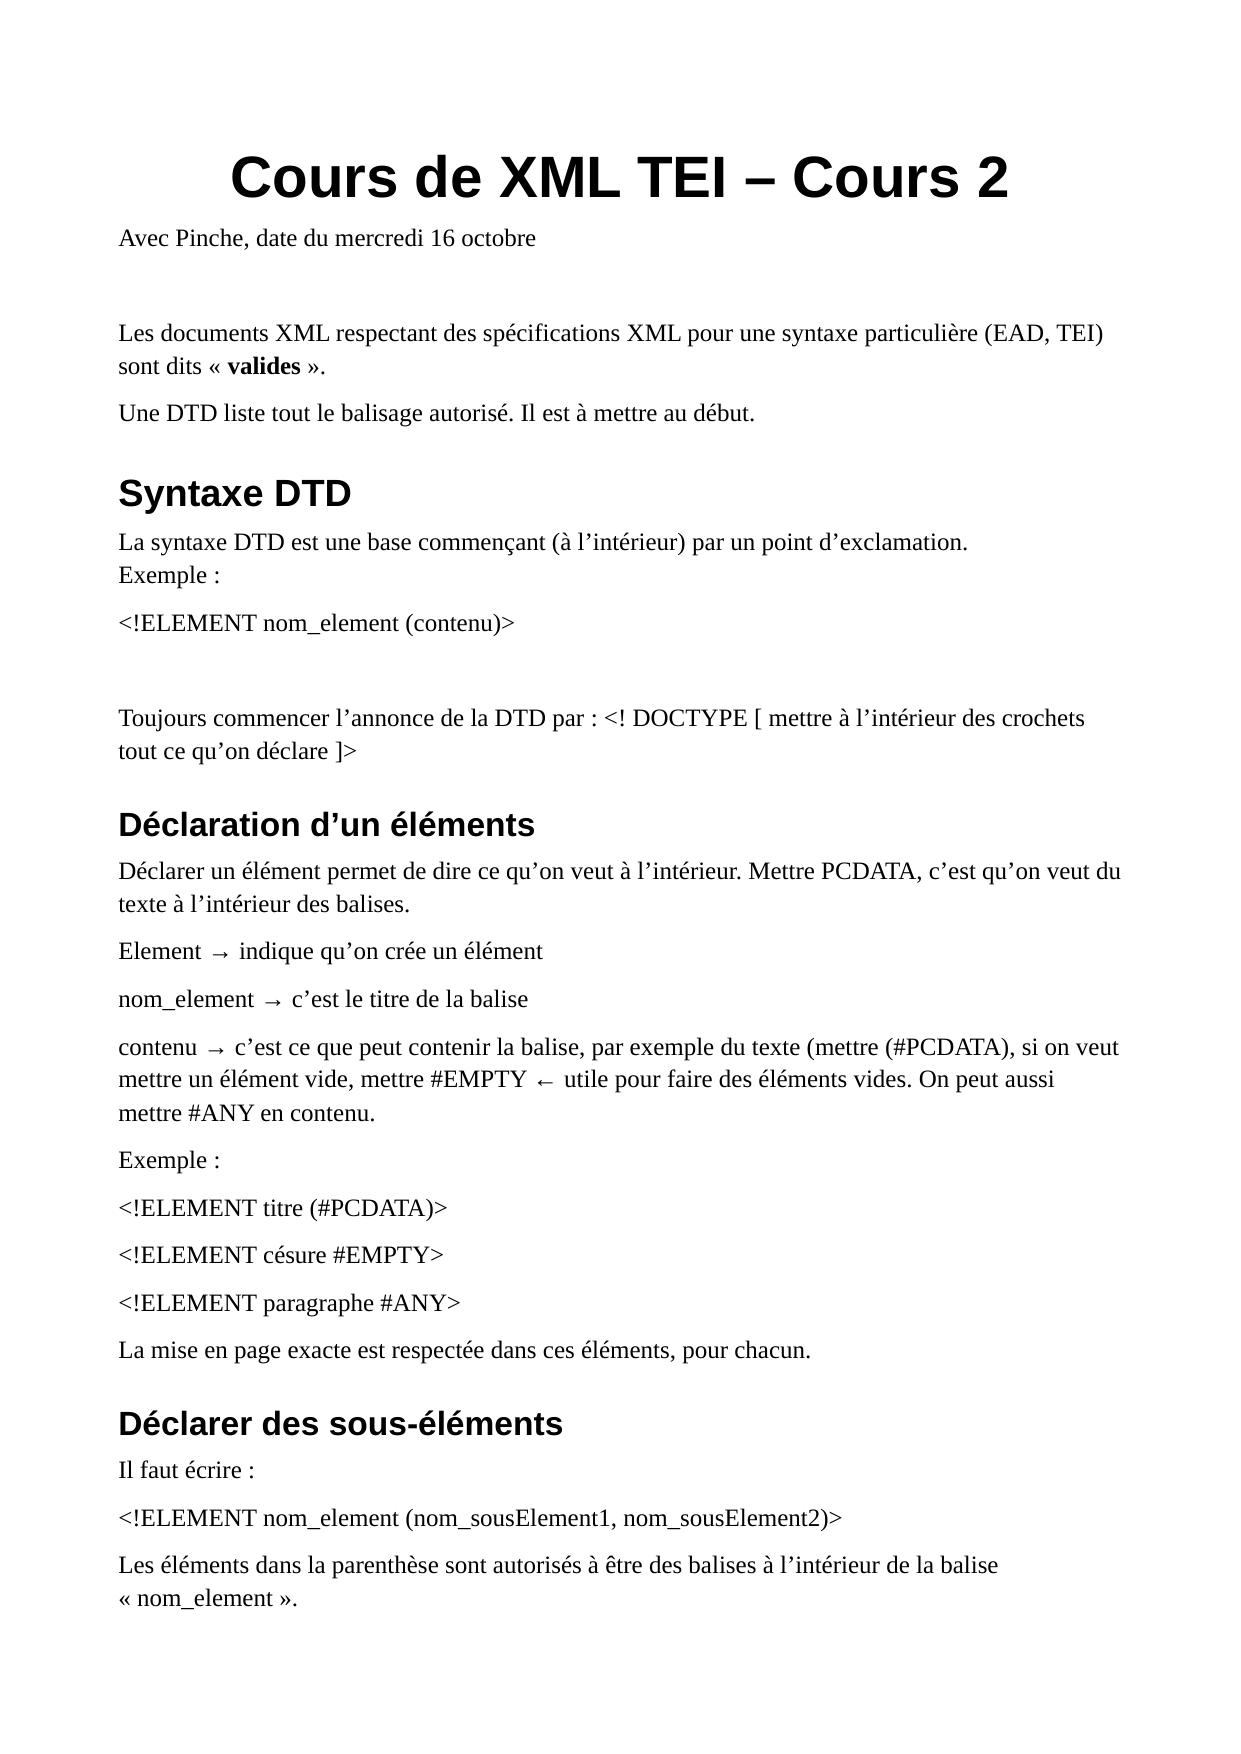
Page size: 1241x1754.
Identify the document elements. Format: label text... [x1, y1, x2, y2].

title Cours de XML TEI – Cours 2 [118, 143, 1122, 210]
text contenu → c’est ce que peut contenir la balise, par exemple du texte (mettre (#PCDATA), si on veut mettre un élément vide, mettre #EMPTY ← utile pour faire des éléments vides. On peut aussi mettre #ANY en contenu. [118, 1032, 1122, 1126]
text Les éléments dans la parenthèse sont autorisés à être des balises à l’intérieur de la balise « nom_element ». [118, 1550, 1122, 1612]
text <!ELEMENT césure #EMPTY> [118, 1240, 1122, 1269]
text Il faut écrire : [118, 1455, 1122, 1484]
subtitle Déclaration d’un éléments [118, 804, 1122, 843]
text <!ELEMENT paragraphe #ANY> [118, 1288, 1122, 1317]
text Déclarer un élément permet de dire ce qu’on veut à l’intérieur. Mettre PCDATA, c’est qu’on veut du texte à l’intérieur des balises. [118, 856, 1122, 917]
text Exemple : [118, 1145, 1122, 1174]
subtitle Déclarer des sous-éléments [118, 1404, 1122, 1443]
subtitle Syntaxe DTD [118, 471, 1122, 515]
text <!ELEMENT nom_element (contenu)> [118, 608, 1122, 637]
text <!ELEMENT titre (#PCDATA)> [118, 1193, 1122, 1222]
text Une DTD liste tout le balisage autorisé. Il est à mettre au début. [118, 398, 1122, 427]
text Les documents XML respectant des spécifications XML pour une syntaxe particulière (EAD, TEI) sont dits « valides ». [118, 318, 1122, 380]
text Element → indique qu’on crée un élément [118, 936, 1122, 965]
text nom_element → c’est le titre de la balise [118, 984, 1122, 1013]
text La syntaxe DTD est une base commençant (à l’intérieur) par un point d’exclamation. Exemple : [118, 527, 1122, 589]
text Toujours commencer l’annonce de la DTD par : <! DOCTYPE [ mettre à l’intérieur des crochets tout ce qu’on déclare ]> [118, 703, 1122, 765]
text La mise en page exacte est respectée dans ces éléments, pour chacun. [118, 1336, 1122, 1364]
text Avec Pinche, date du mercredi 16 octobre [118, 223, 1122, 251]
text <!ELEMENT nom_element (nom_sousElement1, nom_sousElement2)> [118, 1503, 1122, 1532]
